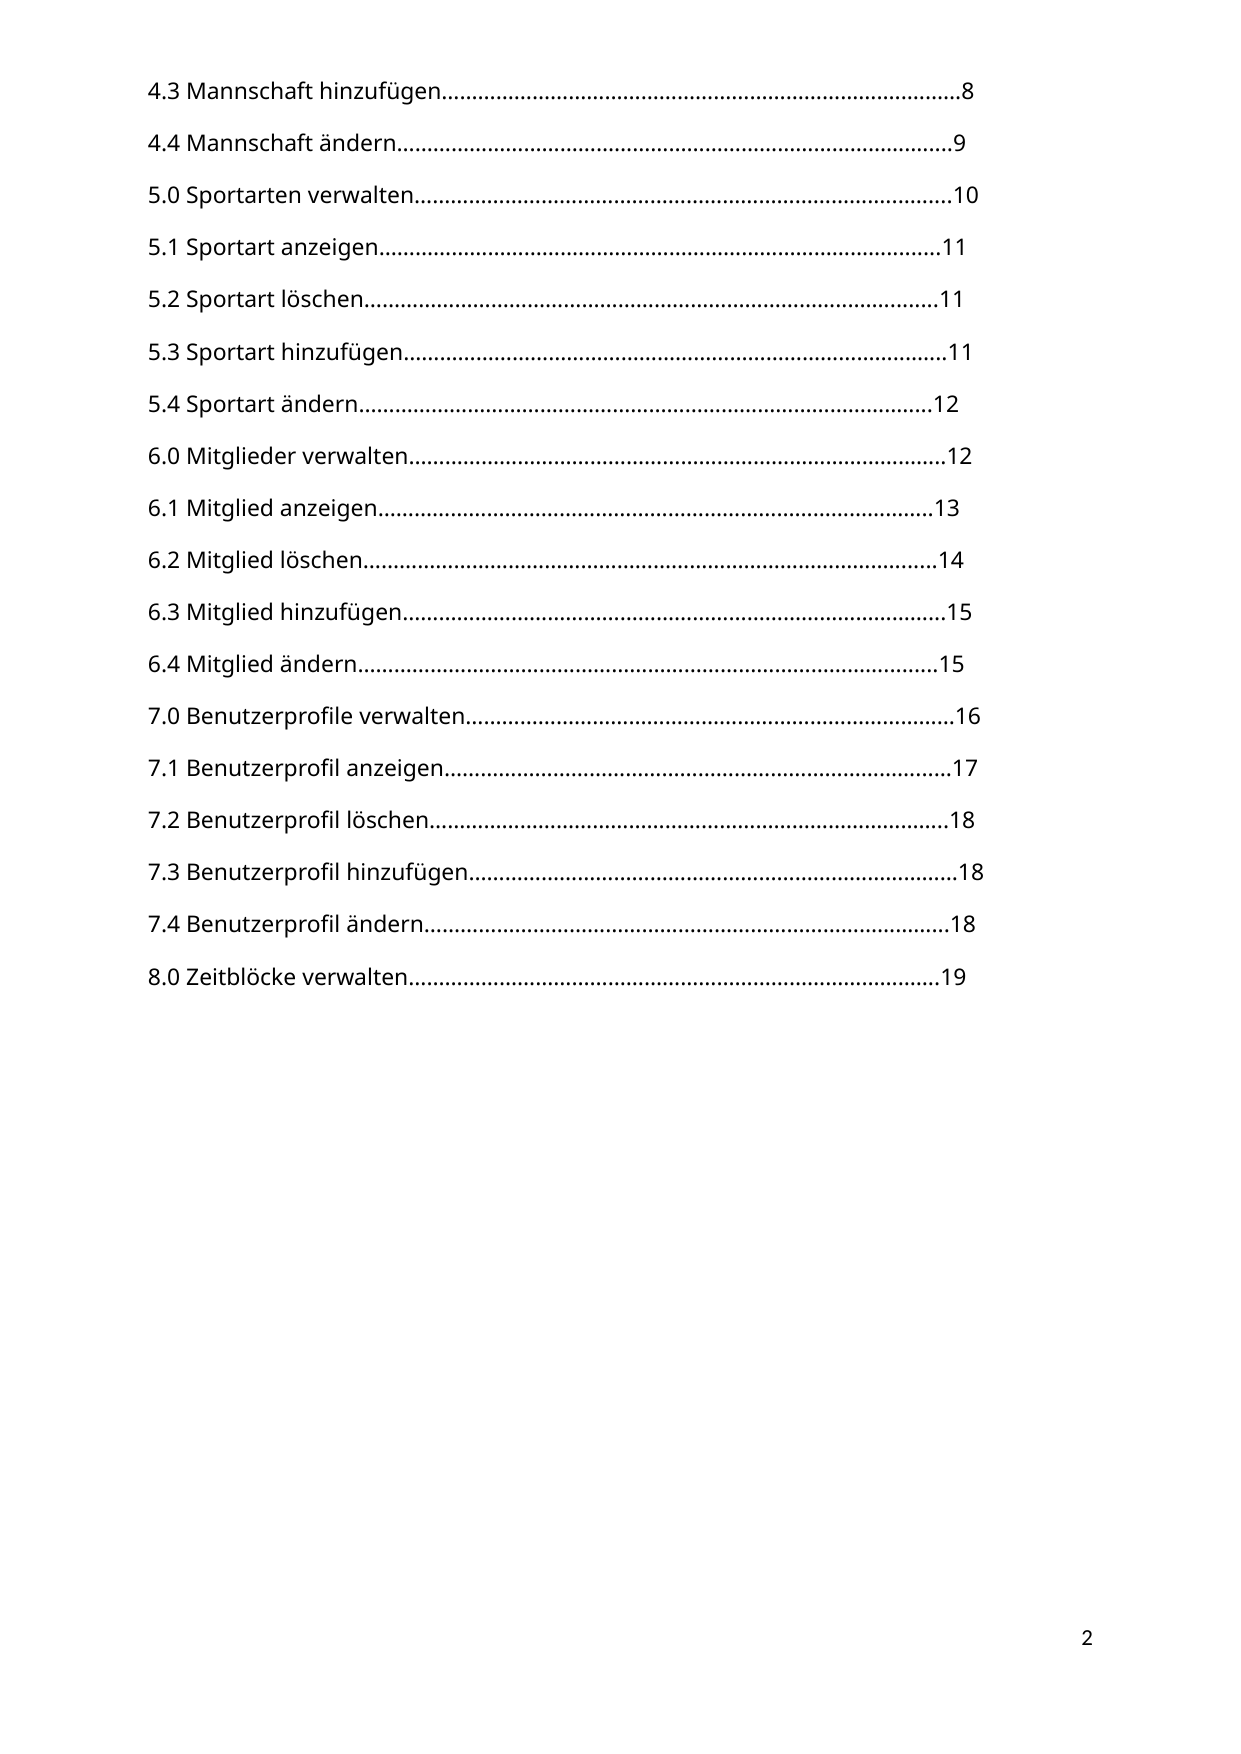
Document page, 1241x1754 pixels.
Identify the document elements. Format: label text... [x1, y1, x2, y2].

text 8.0 Zeitblöcke verwalten…………………………………………………………………………….19 [148, 960, 1093, 992]
text 6.3 Mitglied hinzufügen……………………………………………………………………………...15 [148, 596, 1093, 627]
text 6.1 Mitglied anzeigen………………………………………………………………………………..13 [148, 492, 1093, 523]
text 4.3 Mannschaft hinzufügen…………………………………………………………………..………8 [148, 75, 1093, 106]
text 7.0 Benutzerprofile verwalten………………………………………………………………………16 [148, 700, 1093, 731]
text 6.2 Mitglied löschen……………………………………………………………………………........14 [148, 544, 1093, 575]
text 6.4 Mitglied ändern…………………………………………………………………………….........15 [148, 648, 1093, 679]
text 5.2 Sportart löschen……………………………………………………………………...……........11 [148, 283, 1093, 314]
text 6.0 Mitglieder verwalten……………………………………………………………………………..12 [148, 439, 1093, 471]
text 7.3 Benutzerprofil hinzufügen………………………………………………………………………18 [148, 856, 1093, 887]
text 5.3 Sportart hinzufügen………………………………………………………………………..…....11 [148, 335, 1093, 367]
text 7.2 Benutzerprofil löschen…………………………………………………………………………..18 [148, 804, 1093, 835]
text 5.4 Sportart ändern……………………………………………………………………………….....12 [148, 387, 1093, 419]
text 4.4 Mannschaft ändern…………………………………………………………………………….....9 [148, 127, 1093, 158]
text 7.4 Benutzerprofil ändern…………………………………………………………………………...18 [148, 908, 1093, 939]
text 5.1 Sportart anzeigen………………………………………………………………………….........11 [148, 231, 1093, 262]
text 5.0 Sportarten verwalten……………………………………………………………………..…......10 [148, 179, 1093, 210]
text 7.1 Benutzerprofil anzeigen……………………………………………………………………...…17 [148, 752, 1093, 783]
